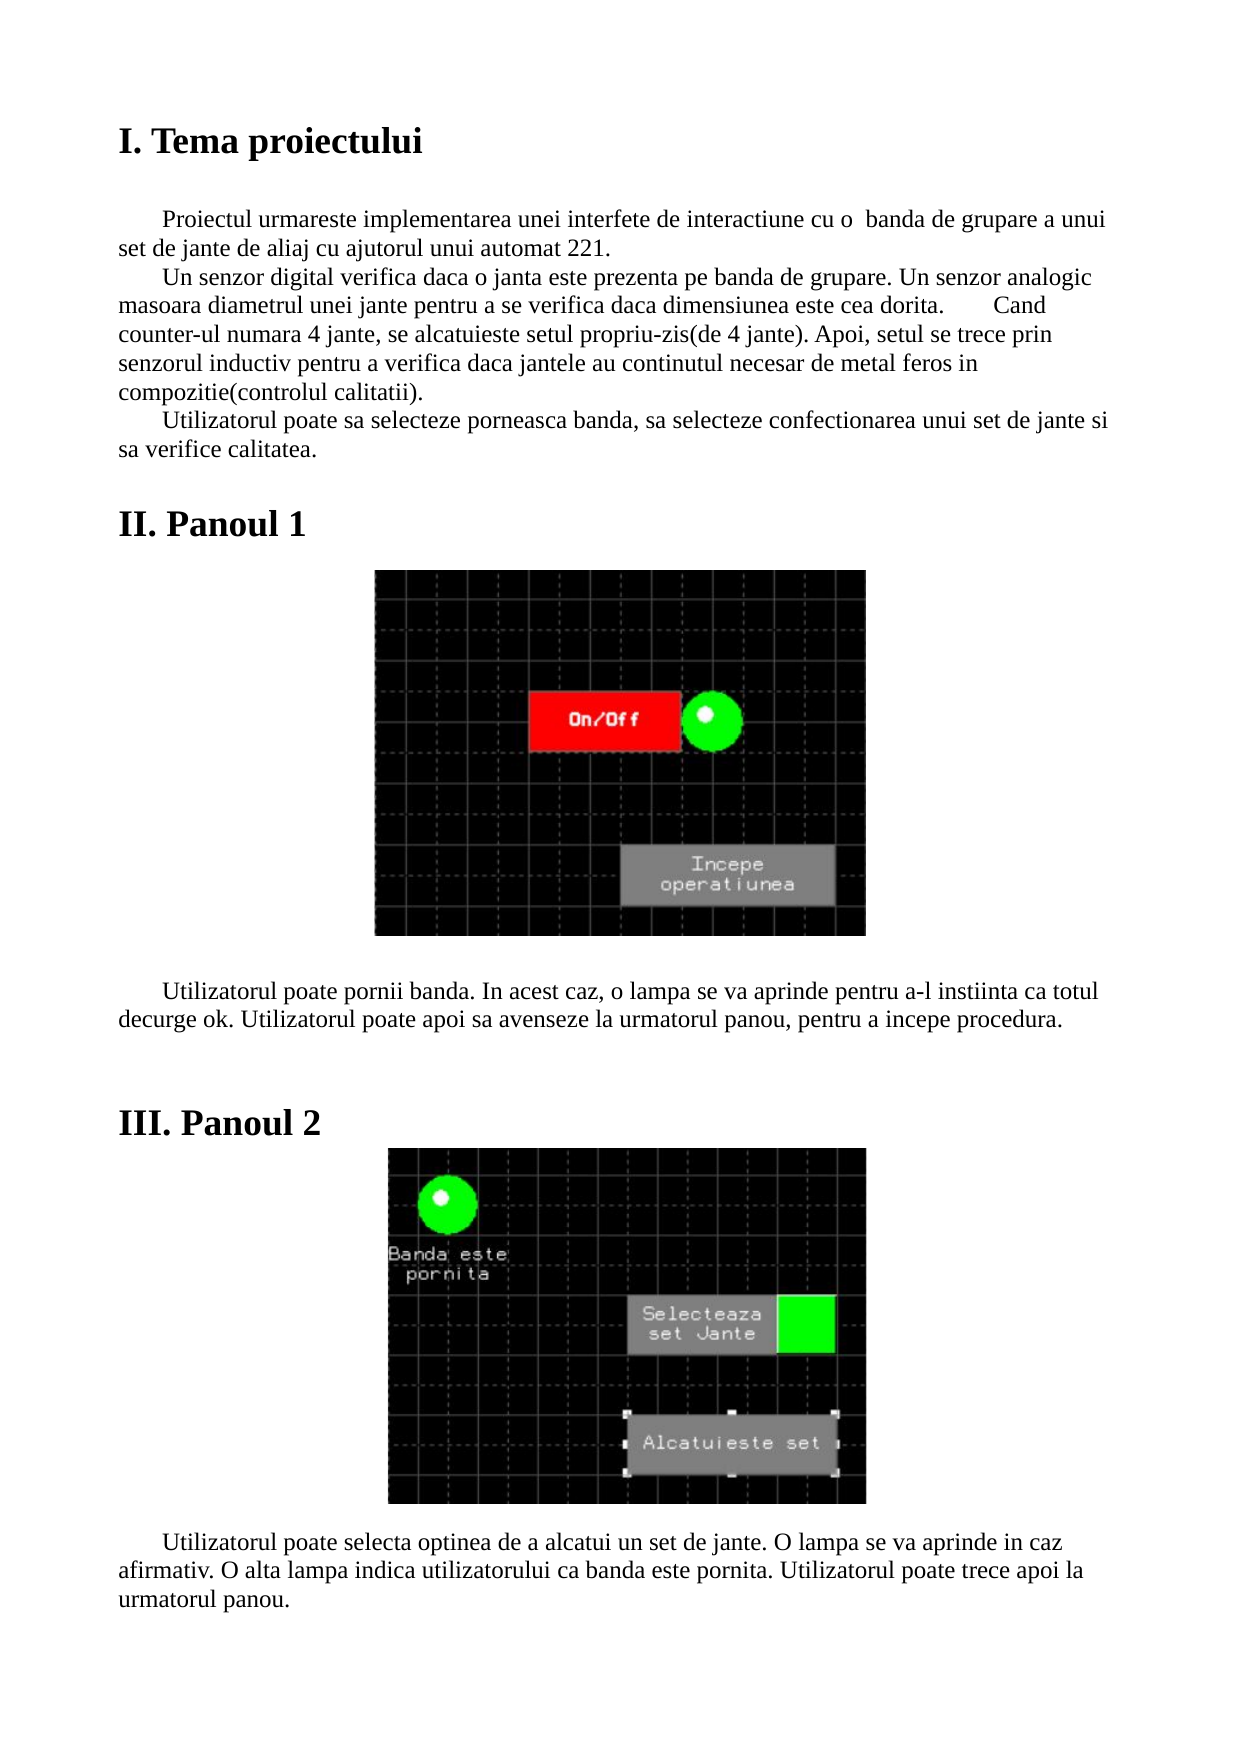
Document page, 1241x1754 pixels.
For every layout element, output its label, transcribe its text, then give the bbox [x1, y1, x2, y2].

text I. Tema proiectului [118, 118, 1122, 161]
text III. Panoul 2 [118, 1100, 1122, 1143]
picture [374, 570, 866, 936]
text Utilizatorul poate pornii banda. In acest caz, o lampa se va aprinde pentru a-l instiinta ca totul decurge ok. Utilizatorul poate apoi sa avenseze la urmatorul panou, pentru a incepe procedura. [118, 976, 1122, 1033]
text II. Panoul 1 [118, 501, 1122, 544]
text Utilizatorul poate selecta optinea de a alcatui un set de jante. O lampa se va aprinde in caz afirmativ. O alta lampa indica utilizatorului ca banda este pornita. Utilizatorul poate trece apoi la urmatorul panou. [118, 1527, 1122, 1613]
text Un senzor digital verifica daca o janta este prezenta pe banda de grupare. Un senzor analogic masoara diametrul unei jante pentru a se verifica daca dimensiunea este cea dorita. Cand counter-ul numara 4 jante, se alcatuieste setul propriu-zis(de 4 jante). Apoi, setul se trece prin senzorul inductiv pentru a verifica daca jantele au continutul necesar de metal feros in compozitie(controlul calitatii). [118, 262, 1122, 406]
picture [387, 1148, 867, 1504]
text Utilizatorul poate sa selecteze porneasca banda, sa selecteze confectionarea unui set de jante si sa verifice calitatea. [118, 406, 1122, 463]
text Proiectul urmareste implementarea unei interfete de interactiune cu o banda de grupare a unui set de jante de aliaj cu ajutorul unui automat 221. [118, 204, 1122, 262]
